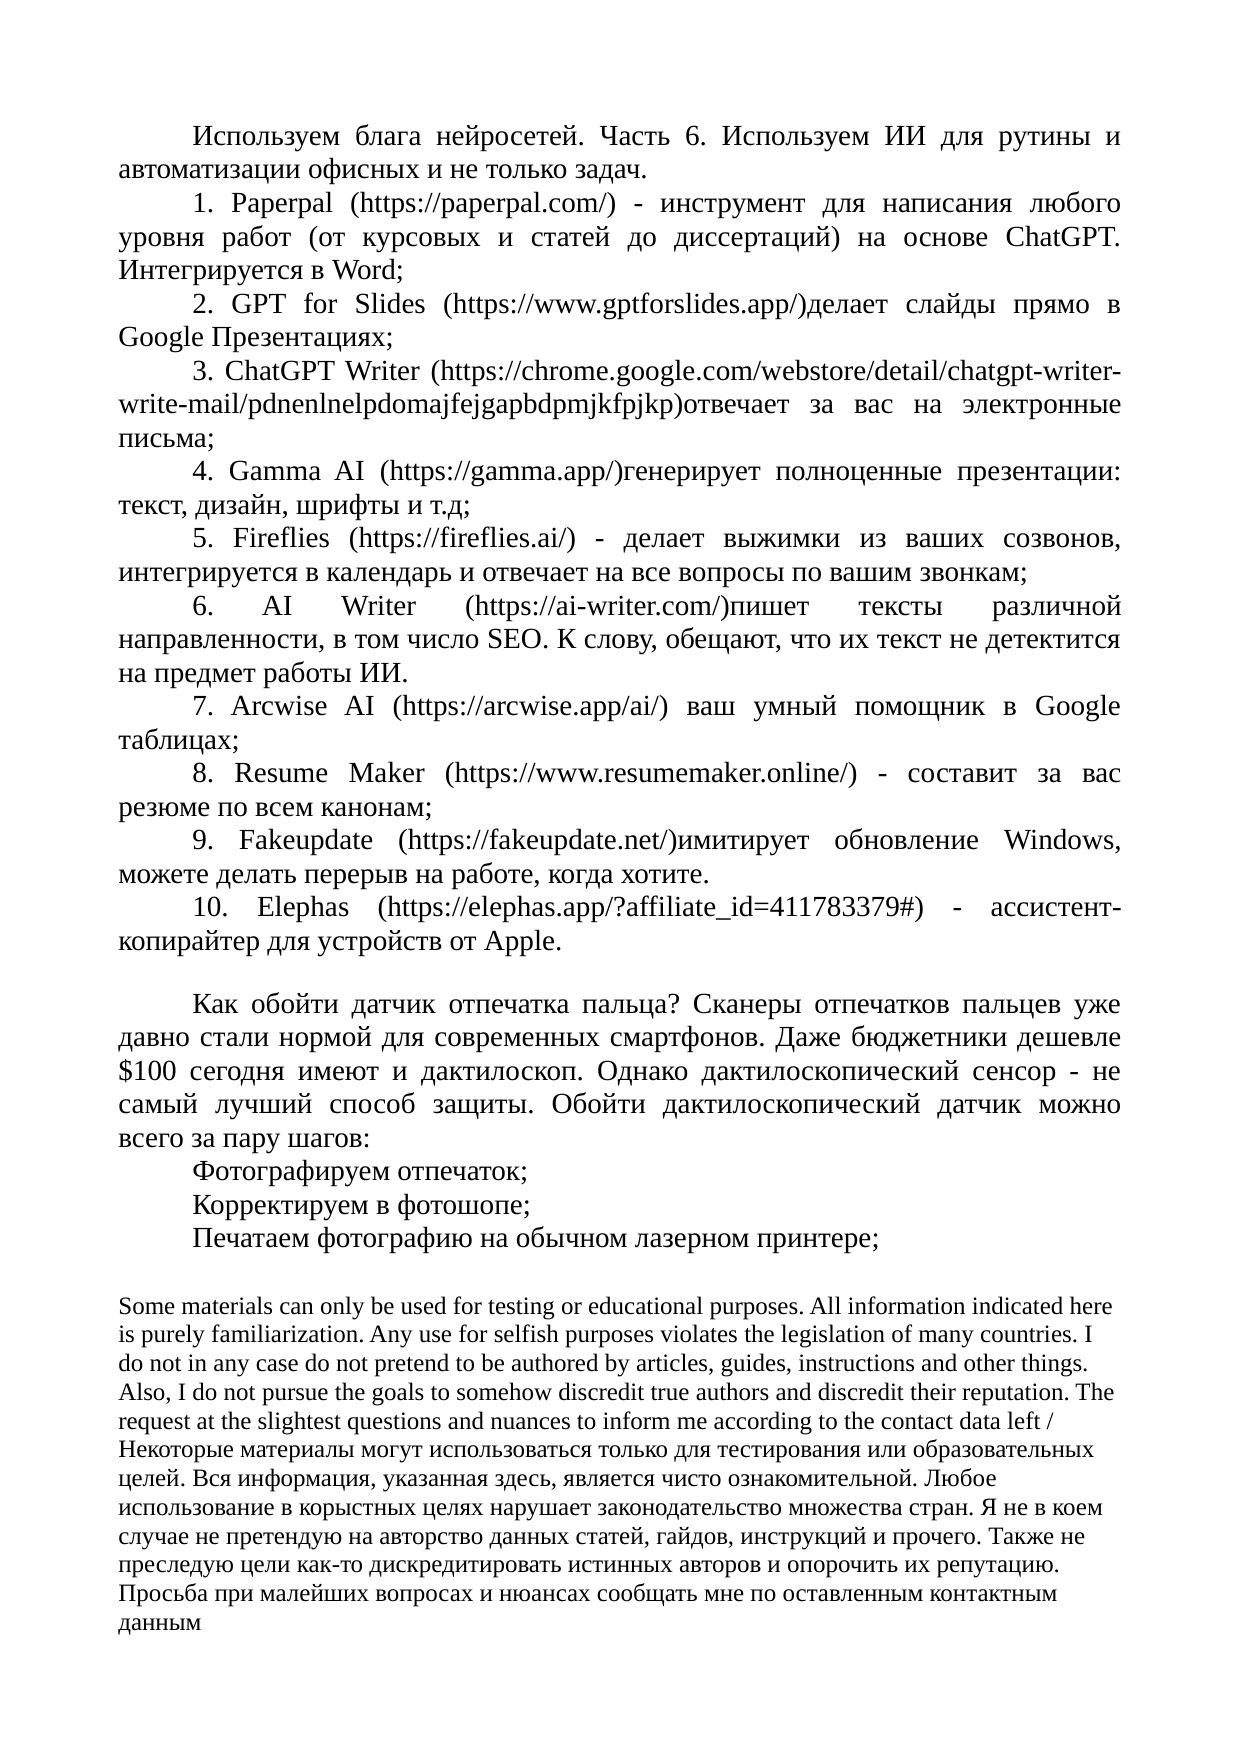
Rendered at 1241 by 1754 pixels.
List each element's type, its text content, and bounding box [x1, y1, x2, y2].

text Печатаем фотографию на обычном лазерном принтере; [118, 1221, 1122, 1254]
text 2. GPT for Slides (https://www.gptforslides.app/)делает слайды прямо в Google Презентациях; [118, 286, 1122, 353]
text 7. Arcwise AI (https://arcwise.app/ai/) ваш умный помощник в Google таблицах; [118, 688, 1122, 755]
text Корректируем в фотошопе; [118, 1187, 1122, 1221]
text 8. Resume Maker (https://www.resumemaker.online/) - составит за вас резюме по всем канонам; [118, 755, 1122, 822]
text Используем блага нейросетей. Часть 6. Используем ИИ для рутины и автоматизации офисных и не только задач. [118, 118, 1122, 185]
text Фотографируем отпечаток; [118, 1153, 1122, 1187]
text 4. Gamma AI (https://gamma.app/)генерирует полноценные презентации: текст, дизайн, шрифты и т.д; [118, 453, 1122, 521]
text 1. Paperpal (https://paperpal.com/) - инструмент для написания любого уровня работ (от курсовых и статей до диссертаций) на основе ChatGPT. Интегрируется в Word; [118, 185, 1122, 286]
text 6. AI Writer (https://ai-writer.com/)пишет тексты различной направленности, в том число SEO. К слову, обещают, что их текст не детектится на предмет работы ИИ. [118, 588, 1122, 688]
text 3. ChatGPT Writer (https://chrome.google.com/webstore/detail/chatgpt-writer-write-mail/pdnenlnelpdomajfejgapbdpmjkfpjkp)отвечает за вас на электронные письма; [118, 353, 1122, 453]
text 5. Fireflies (https://fireflies.ai/) - делает выжимки из ваших созвонов, интегрируется в календарь и отвечает на все вопросы по вашим звонкам; [118, 521, 1122, 588]
text 9. Fakeupdate (https://fakeupdate.net/)имитирует обновление Windows, можете делать перерыв на работе, когда хотите. [118, 822, 1122, 889]
text Как обойти датчик отпечатка пальца? Сканеры отпечатков пальцев уже давно стали нормой для современных смартфонов. Даже бюджетники дешевле $100 сегодня имеют и дактилоскоп. Однако дактилоскопический сенсор - не самый лучший способ защиты. Обойти дактилоскопический датчик можно всего за пару шагов: [118, 986, 1122, 1153]
text 10. Elephas (https://elephas.app/?affiliate_id=411783379#) - ассистент-копирайтер для устройств от Apple. [118, 889, 1122, 957]
